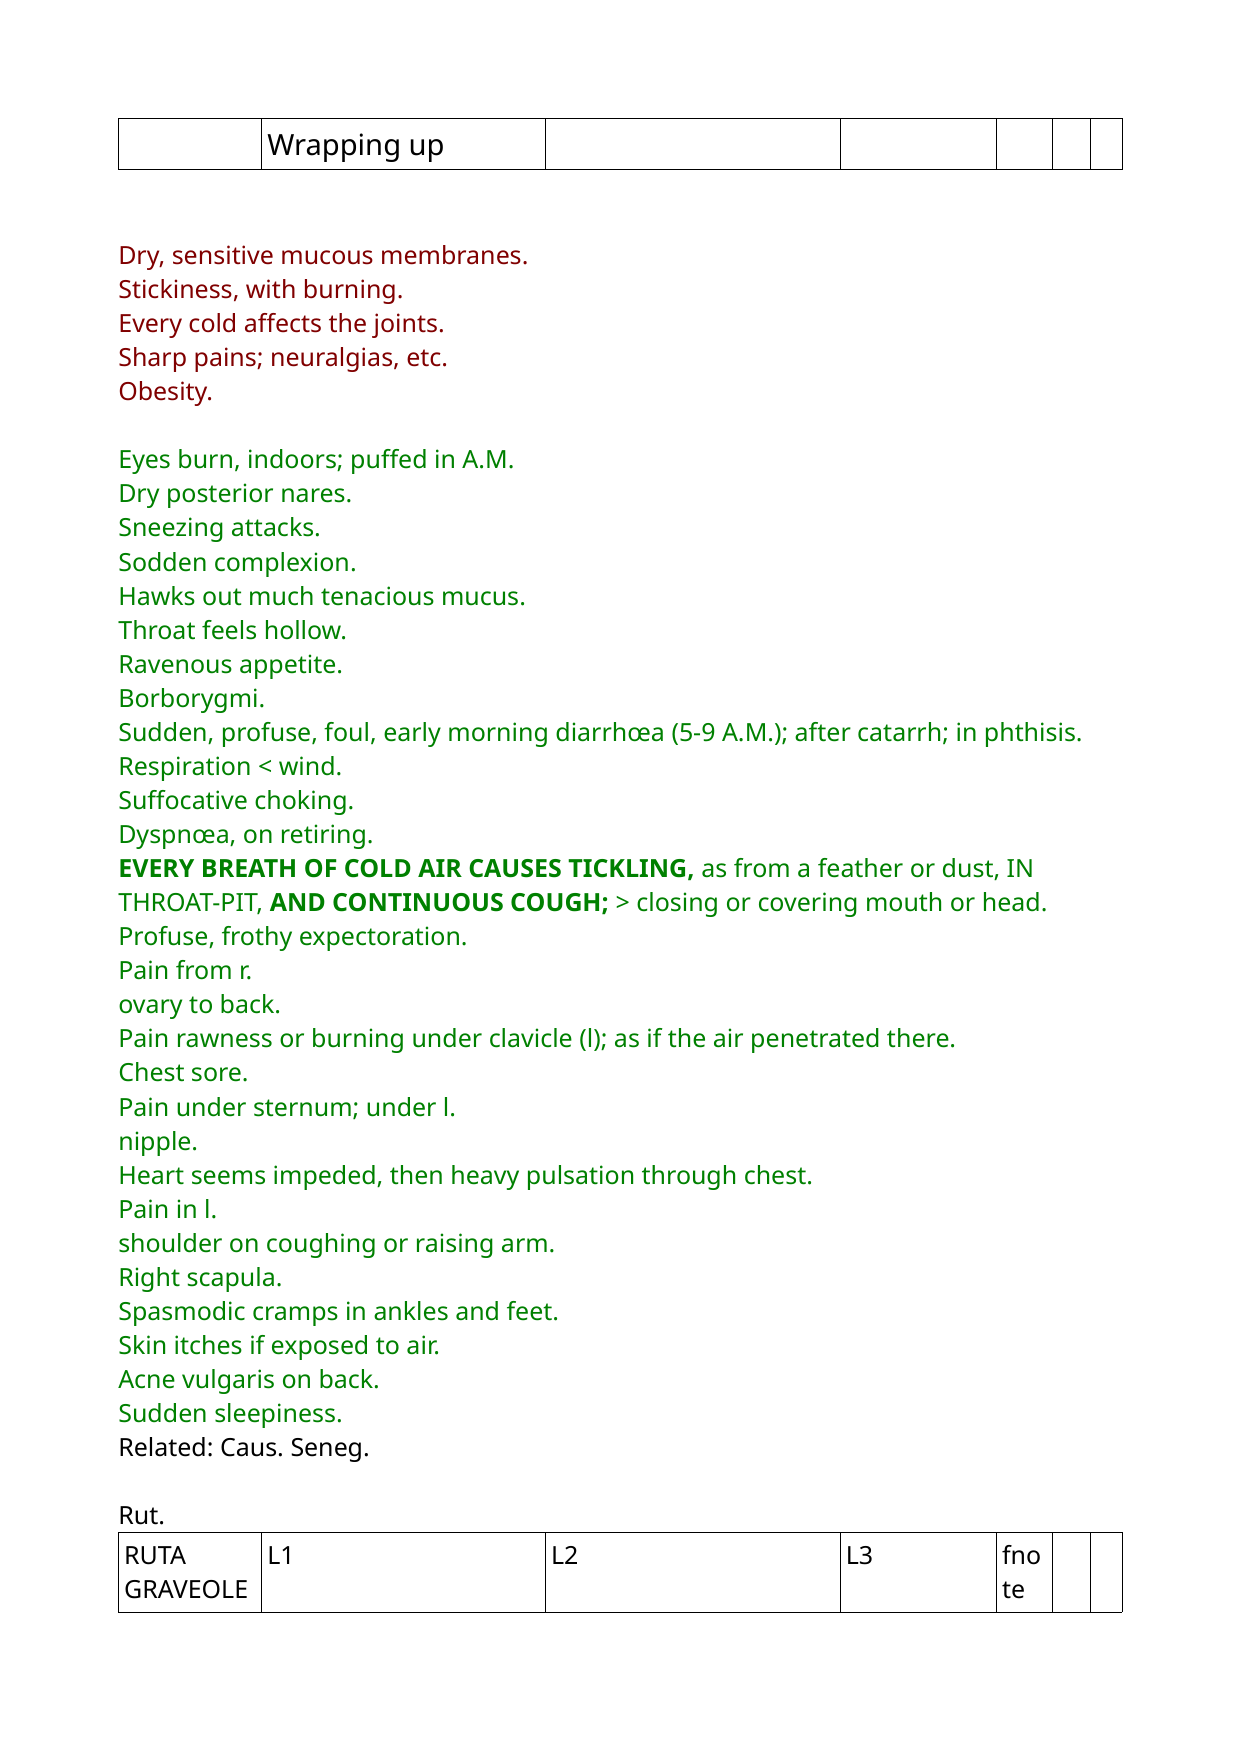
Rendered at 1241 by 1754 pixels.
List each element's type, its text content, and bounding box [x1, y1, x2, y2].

text Skin itches if exposed to air. [118, 1328, 1122, 1362]
text Sodden complexion. [118, 544, 1122, 578]
text Ravenous appetite. [118, 646, 1122, 680]
text Sudden sleepiness. [118, 1396, 1122, 1430]
text Related: Caus. Seneg. [118, 1430, 1122, 1464]
text Throat feels hollow. [118, 612, 1122, 646]
text Chest sore. [118, 1055, 1122, 1089]
text Dry, sensitive mucous membranes. [118, 238, 1122, 272]
text Heart seems impeded, then heavy pulsation through chest. [118, 1157, 1122, 1191]
text Right scapula. [118, 1259, 1122, 1293]
text Rut. [118, 1498, 1122, 1532]
text Profuse, frothy expectoration. [118, 919, 1122, 953]
table_header L2 [546, 1533, 840, 1612]
text Stickiness, with burning. [118, 272, 1122, 306]
text Suffocative choking. [118, 783, 1122, 817]
table_cell [1053, 119, 1090, 169]
text Pain from r. [118, 953, 1122, 987]
table_cell [841, 119, 996, 169]
table_cell [546, 119, 840, 169]
table_header L1 [262, 1533, 545, 1612]
text Sudden, profuse, foul, early morning diarrhœa (5-9 A.M.); after catarrh; in phthisis. [118, 714, 1122, 748]
text Pain in l. [118, 1191, 1122, 1225]
text EVERY BREATH OF COLD AIR CAUSES TICKLING, as from a feather or dust, IN THROAT-PIT, AND CONTINUOUS COUGH; > closing or covering mouth or head. [118, 851, 1122, 919]
text Acne vulgaris on back. [118, 1362, 1122, 1396]
text Spasmodic cramps in ankles and feet. [118, 1293, 1122, 1328]
text Obesity. [118, 374, 1122, 408]
text Respiration < wind. [118, 748, 1122, 783]
text Sneezing attacks. [118, 510, 1122, 544]
table_header [1053, 1533, 1090, 1612]
table_cell [1091, 119, 1122, 169]
text ovary to back. [118, 987, 1122, 1021]
table_header L3 [841, 1533, 996, 1612]
text shoulder on coughing or raising arm. [118, 1225, 1122, 1259]
table_header RUTA GRAVEOLE [119, 1533, 261, 1612]
table_cell Wrapping up [262, 119, 545, 169]
text Dyspnœa, on retiring. [118, 817, 1122, 851]
text Dry posterior nares. [118, 476, 1122, 510]
text Borborygmi. [118, 680, 1122, 714]
text Every cold affects the joints. [118, 306, 1122, 340]
text Eyes burn, indoors; puffed in A.M. [118, 442, 1122, 476]
text Hawks out much tenacious mucus. [118, 578, 1122, 612]
table_header [1091, 1533, 1122, 1612]
text Pain rawness or burning under clavicle (l); as if the air penetrated there. [118, 1021, 1122, 1055]
text nipple. [118, 1123, 1122, 1157]
table_cell [997, 119, 1052, 169]
text Pain under sternum; under l. [118, 1089, 1122, 1123]
table_header fnote [997, 1533, 1052, 1612]
text Sharp pains; neuralgias, etc. [118, 340, 1122, 374]
table_cell [119, 119, 261, 169]
